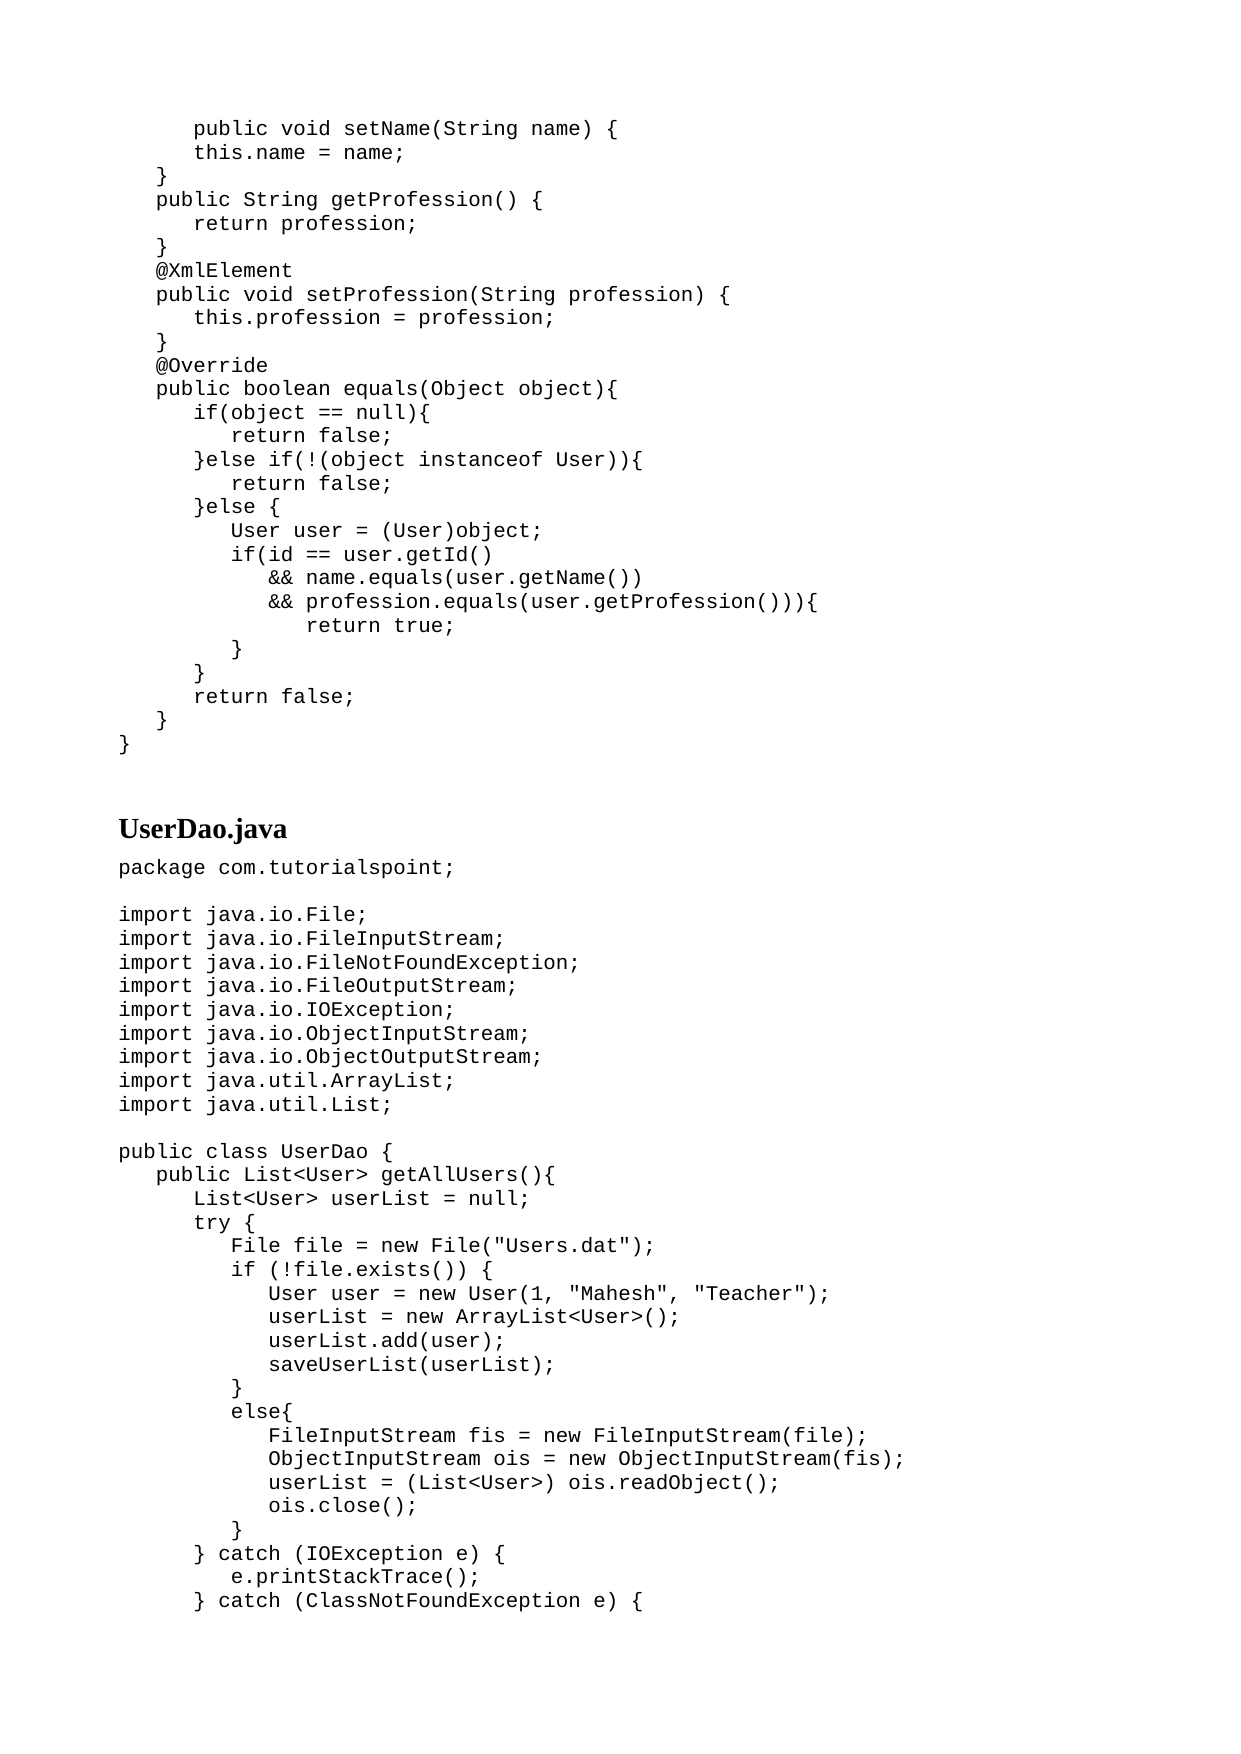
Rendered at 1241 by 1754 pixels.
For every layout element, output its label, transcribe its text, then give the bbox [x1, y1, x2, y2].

text public String getProfession() { [118, 189, 1122, 213]
text package com.tutorialspoint; [118, 857, 1122, 881]
text if(id == user.getId() [118, 544, 1122, 567]
text } [118, 733, 1122, 757]
text } [118, 662, 1122, 686]
text } catch (IOException e) { [118, 1543, 1122, 1566]
text FileInputStream fis = new FileInputStream(file); [118, 1424, 1122, 1448]
text }else { [118, 496, 1122, 520]
text import java.io.ObjectOutputStream; [118, 1046, 1122, 1070]
text import java.util.ArrayList; [118, 1070, 1122, 1093]
text ois.close(); [118, 1496, 1122, 1519]
text } [118, 709, 1122, 733]
text e.printStackTrace(); [118, 1566, 1122, 1590]
text User user = (User)object; [118, 520, 1122, 544]
text }else if(!(object instanceof User)){ [118, 449, 1122, 473]
text if (!file.exists()) { [118, 1259, 1122, 1283]
text return false; [118, 426, 1122, 449]
text @Override [118, 354, 1122, 378]
text userList.add(user); [118, 1330, 1122, 1354]
text } [118, 165, 1122, 189]
text } catch (ClassNotFoundException e) { [118, 1590, 1122, 1614]
text return false; [118, 686, 1122, 709]
text saveUserList(userList); [118, 1354, 1122, 1377]
text ObjectInputStream ois = new ObjectInputStream(fis); [118, 1448, 1122, 1472]
text && profession.equals(user.getProfession())){ [118, 591, 1122, 615]
text public boolean equals(Object object){ [118, 378, 1122, 402]
text userList = (List<User>) ois.readObject(); [118, 1472, 1122, 1496]
text User user = new User(1, "Mahesh", "Teacher"); [118, 1283, 1122, 1306]
text } [118, 638, 1122, 662]
text else{ [118, 1401, 1122, 1424]
text } [118, 1519, 1122, 1543]
text List<User> userList = null; [118, 1188, 1122, 1212]
text import java.io.File; [118, 904, 1122, 928]
text this.name = name; [118, 142, 1122, 165]
text import java.util.List; [118, 1093, 1122, 1117]
text public void setProfession(String profession) { [118, 284, 1122, 307]
text import java.io.IOException; [118, 999, 1122, 1023]
text && name.equals(user.getName()) [118, 567, 1122, 591]
text File file = new File("Users.dat"); [118, 1235, 1122, 1259]
text public class UserDao { [118, 1141, 1122, 1164]
text userList = new ArrayList<User>(); [118, 1306, 1122, 1330]
text @XmlElement [118, 260, 1122, 284]
text public void setName(String name) { [118, 118, 1122, 142]
text return false; [118, 473, 1122, 496]
text import java.io.FileOutputStream; [118, 975, 1122, 999]
text if(object == null){ [118, 402, 1122, 426]
subtitle UserDao.java [118, 811, 1122, 844]
text this.profession = profession; [118, 307, 1122, 331]
text return true; [118, 615, 1122, 638]
text } [118, 236, 1122, 260]
text import java.io.FileNotFoundException; [118, 952, 1122, 975]
text import java.io.ObjectInputStream; [118, 1023, 1122, 1046]
text } [118, 331, 1122, 354]
text } [118, 1377, 1122, 1401]
text import java.io.FileInputStream; [118, 928, 1122, 952]
text return profession; [118, 213, 1122, 236]
text try { [118, 1212, 1122, 1235]
text public List<User> getAllUsers(){ [118, 1164, 1122, 1188]
